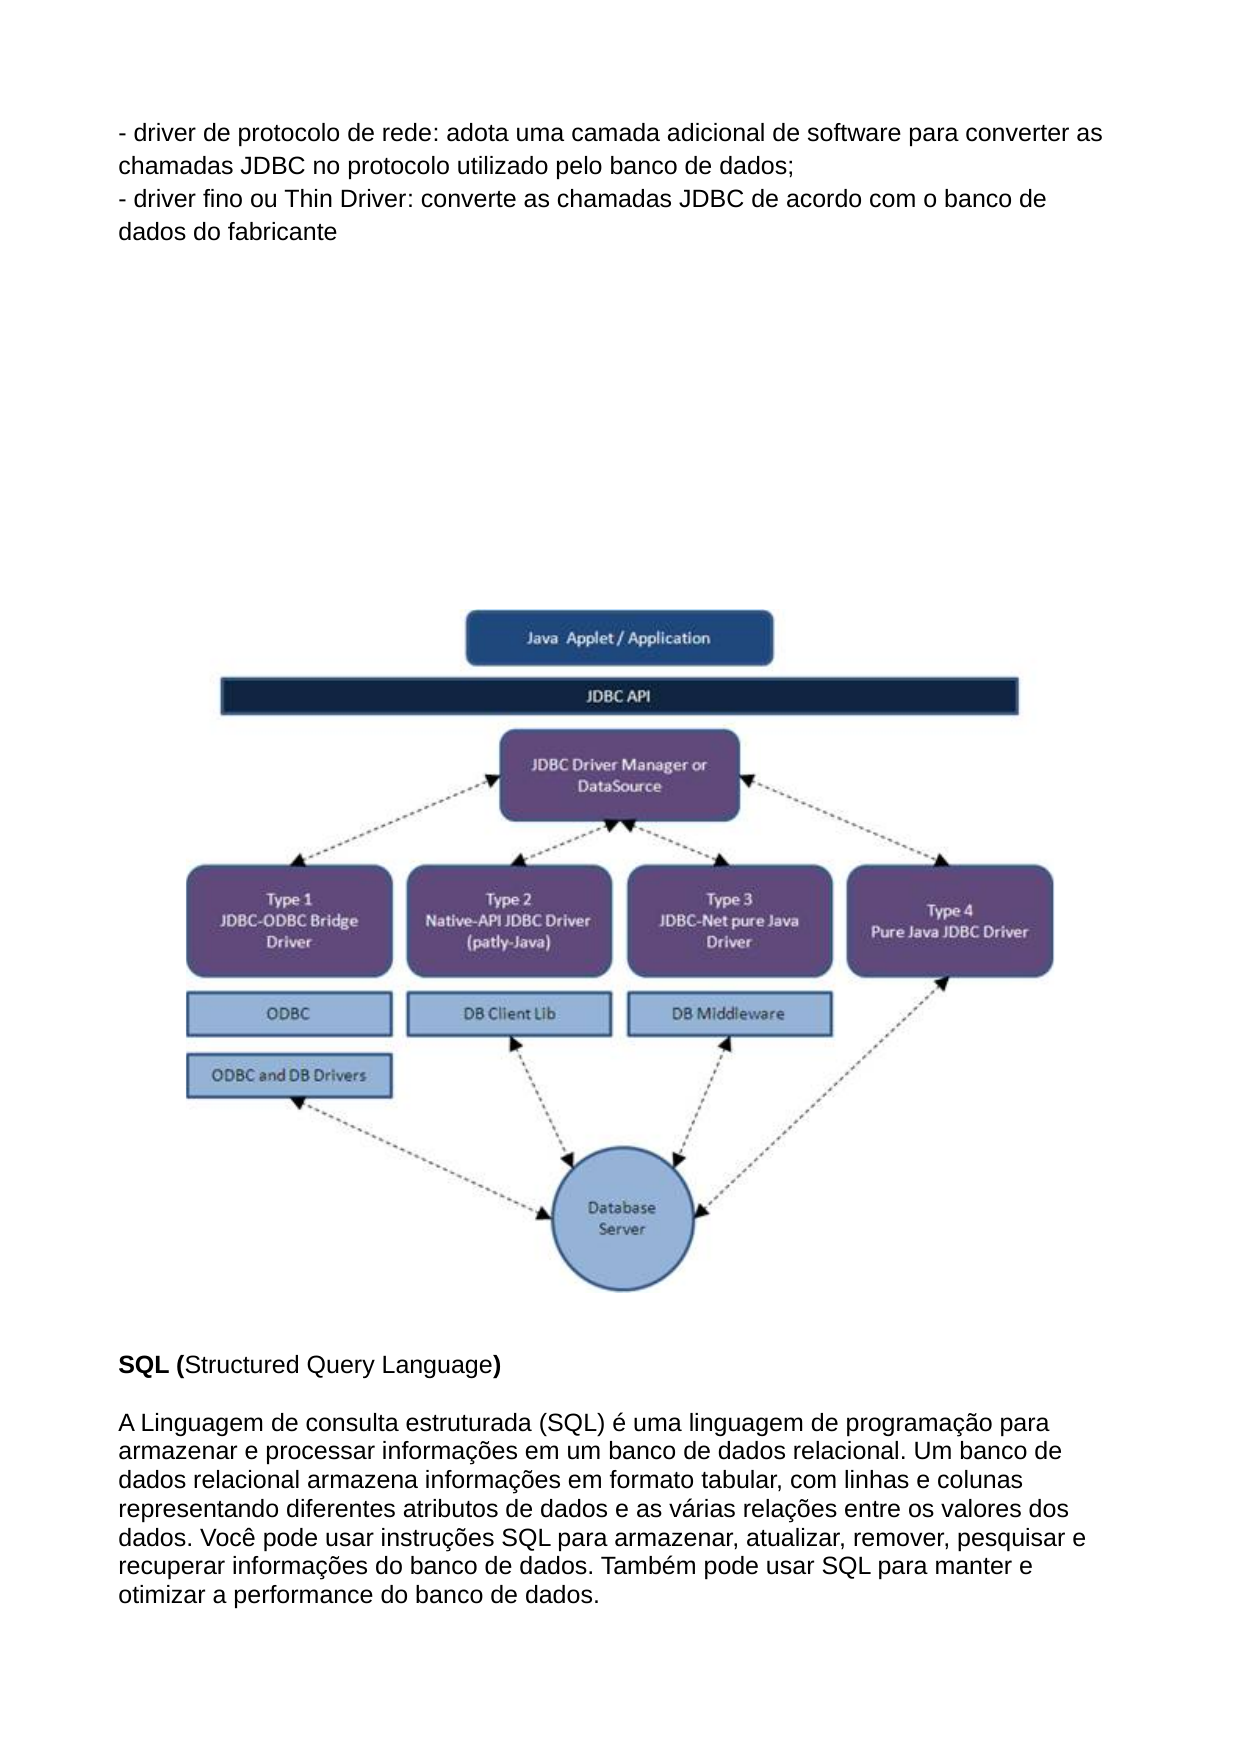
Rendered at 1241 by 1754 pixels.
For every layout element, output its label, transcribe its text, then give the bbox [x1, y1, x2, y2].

list - driver fino ou Thin Driver: converte as chamadas JDBC de acordo com o banco de dados do fabricante [118, 184, 1122, 246]
text A Linguagem de consulta estruturada (SQL) é uma linguagem de programação para armazenar e processar informações em um banco de dados relacional. Um banco de dados relacional armazena informações em formato tabular, com linhas e colunas representando diferentes atributos de dados e as várias relações entre os valores dos dados. Você pode usar instruções SQL para armazenar, atualizar, remover, pesquisar e recuperar informações do banco de dados. Também pode usar SQL para manter e otimizar a performance do banco de dados. [118, 1408, 1122, 1609]
picture [185, 609, 1055, 1293]
list - driver de protocolo de rede: adota uma camada adicional de software para converter as chamadas JDBC no protocolo utilizado pelo banco de dados; [118, 118, 1122, 180]
text SQL (Structured Query Language) [118, 1350, 1122, 1379]
